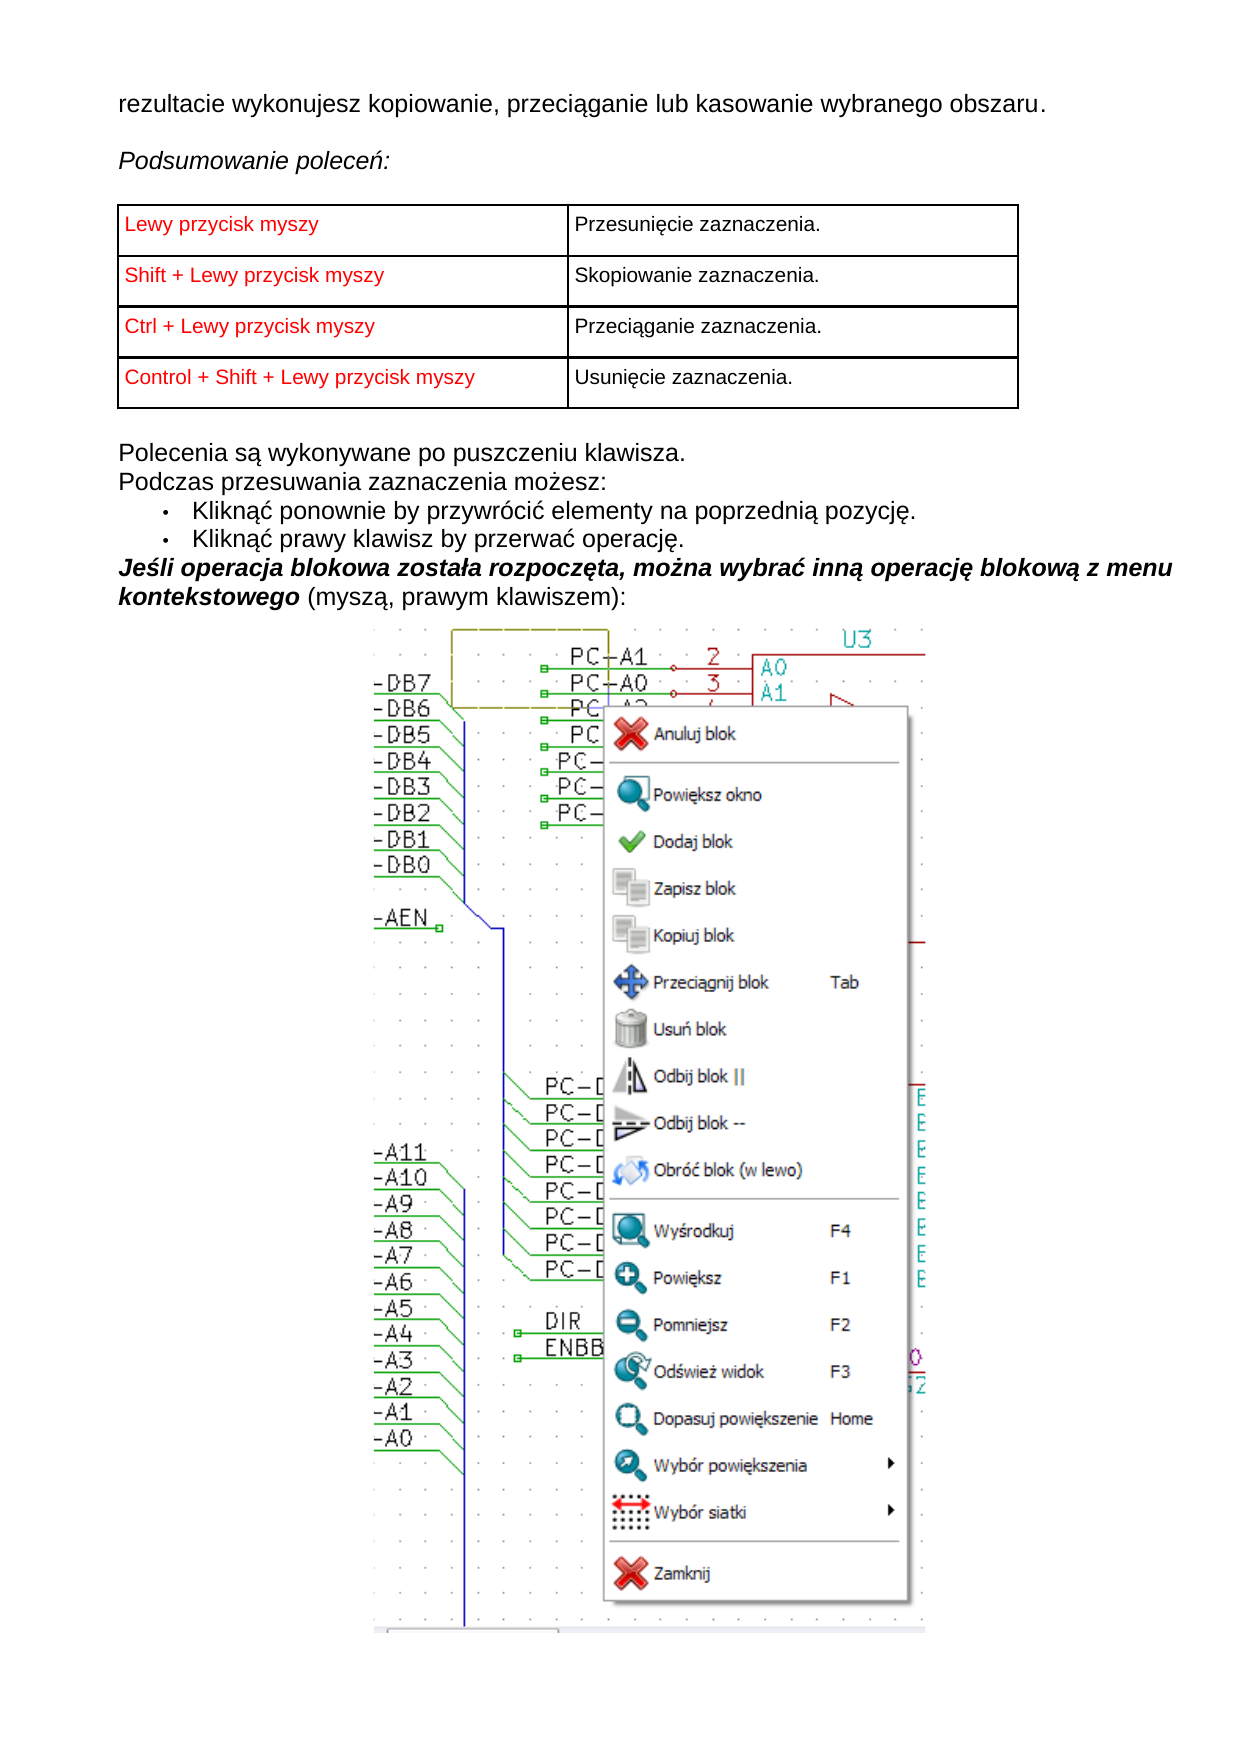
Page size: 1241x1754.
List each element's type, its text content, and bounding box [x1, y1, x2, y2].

text rezultacie wykonujesz kopiowanie, przeciąganie lub kasowanie wybranego obszaru. [118, 88, 1181, 117]
table_cell Usunięcie zaznaczenia. [569, 359, 1017, 407]
table_cell Ctrl + Lewy przycisk myszy [119, 308, 567, 356]
table_cell Control + Shift + Lewy przycisk myszy [119, 359, 567, 407]
table_header Przesunięcie zaznaczenia. [569, 206, 1017, 254]
table_cell Skopiowanie zaznaczenia. [569, 257, 1017, 305]
text Podsumowanie poleceń: [118, 146, 1181, 175]
text Podczas przesuwania zaznaczenia możesz: [118, 467, 1181, 496]
table_cell Przeciąganie zaznaczenia. [569, 308, 1017, 356]
text Polecenia są wykonywane po puszczeniu klawisza. [118, 438, 1181, 467]
list Kliknąć ponownie by przywrócić elementy na poprzednią pozycję. [162, 496, 1181, 524]
text Jeśli operacja blokowa została rozpoczęta, można wybrać inną operację blokową z menu kontekstowego (myszą, prawym klawiszem): [118, 553, 1181, 611]
list Kliknąć prawy klawisz by przerwać operację. [162, 524, 1181, 553]
table_header Lewy przycisk myszy [119, 206, 567, 254]
table_cell Shift + Lewy przycisk myszy [119, 257, 567, 305]
picture [373, 623, 926, 1633]
